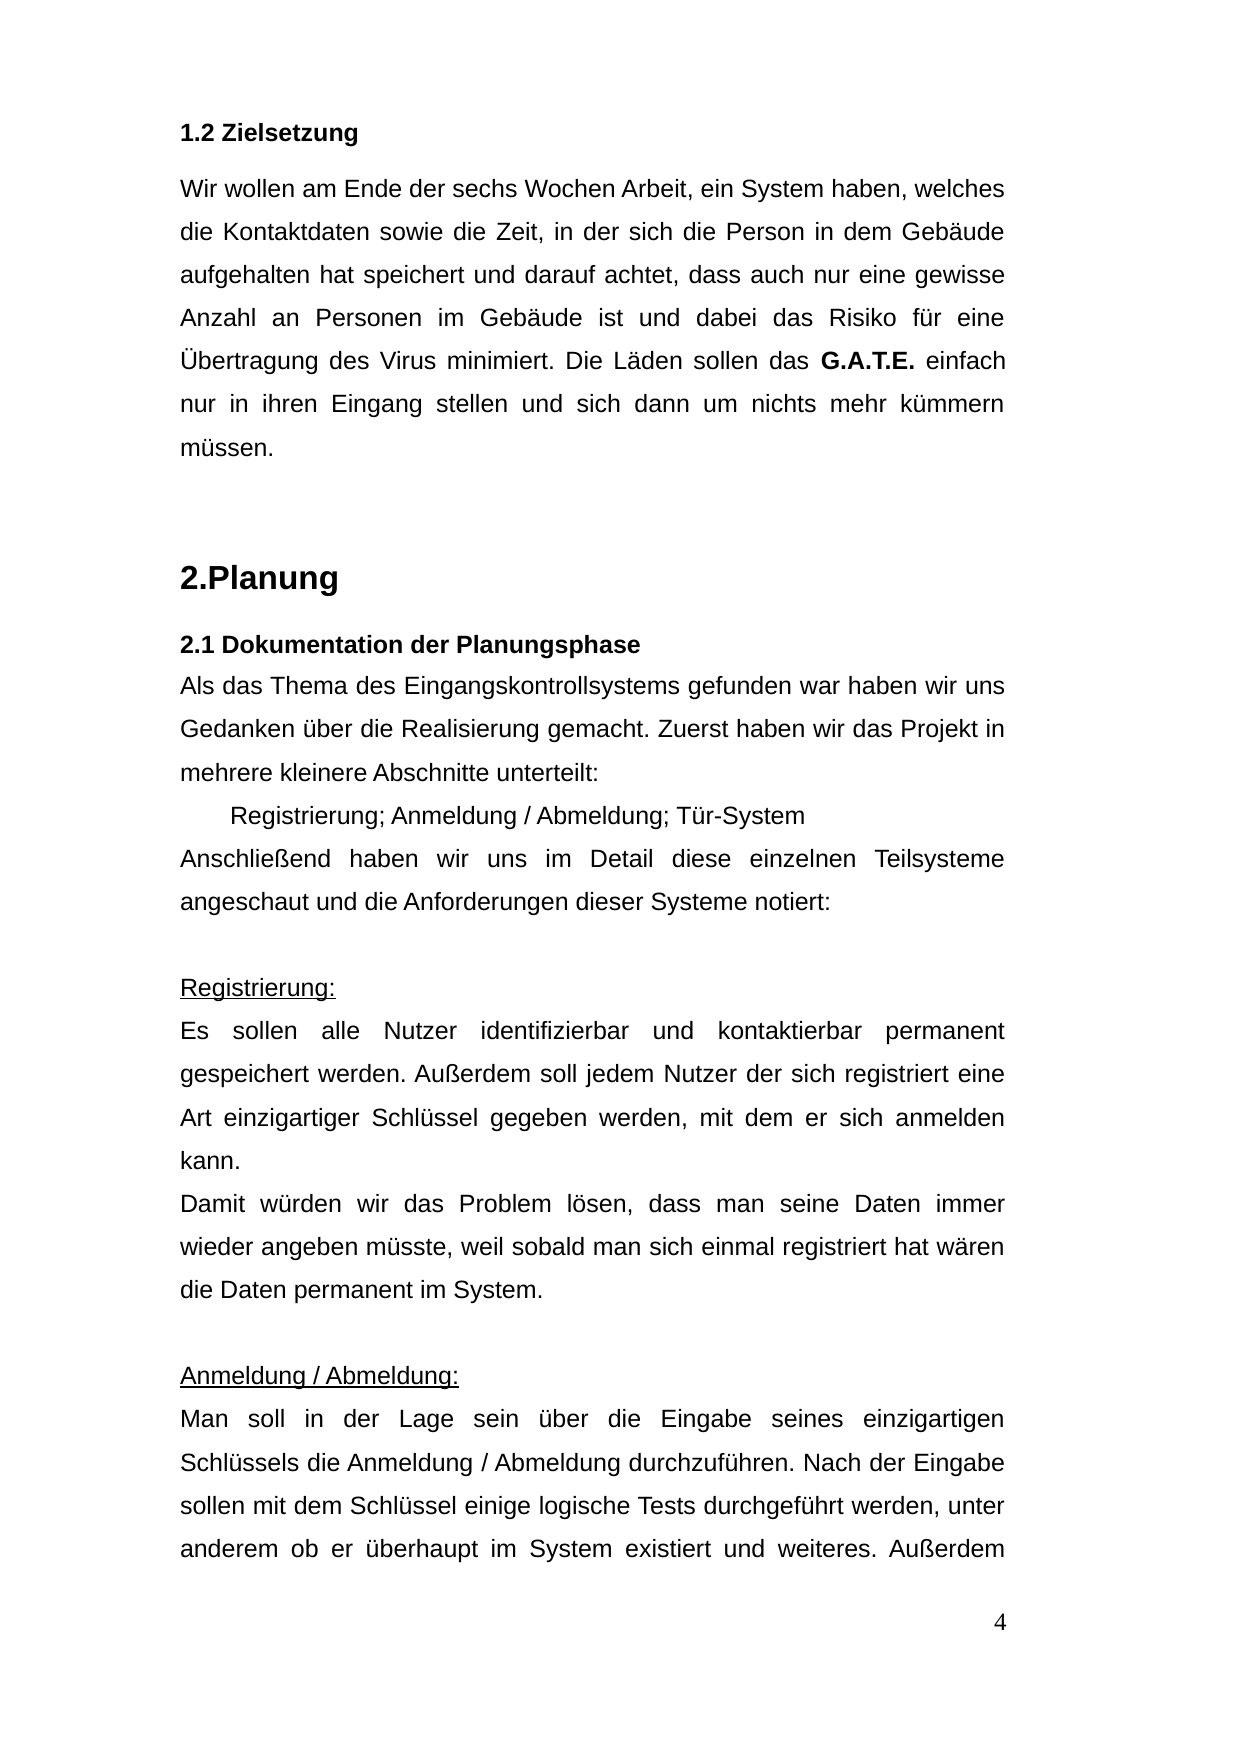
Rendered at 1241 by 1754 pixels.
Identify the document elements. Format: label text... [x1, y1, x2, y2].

text Anmeldung / Abmeldung: [180, 1361, 1006, 1390]
text Man soll in der Lage sein über die Eingabe seines einzigartigen Schlüssels die Anmeldung / Abmeldung durchzuführen. Nach der Eingabe sollen mit dem Schlüssel einige logische Tests durchgeführt werden, unter anderem ob er überhaupt im System existiert und weiteres. Außerdem [180, 1404, 1006, 1562]
subtitle 2.1 Dokumentation der Planungsphase [180, 630, 1006, 659]
text Anschließend haben wir uns im Detail diese einzelnen Teilsysteme angeschaut und die Anforderungen dieser Systeme notiert: [180, 844, 1006, 916]
text Als das Thema des Eingangskontrollsystems gefunden war haben wir uns Gedanken über die Realisierung gemacht. Zuerst haben wir das Projekt in mehrere kleinere Abschnitte unterteilt: [180, 671, 1006, 786]
subtitle 1.2 Zielsetzung [180, 118, 1006, 147]
text Registrierung: [180, 973, 1006, 1002]
text Registrierung; Anmeldung / Abmeldung; Tür-System [180, 801, 1006, 829]
text Es sollen alle Nutzer identifizierbar und kontaktierbar permanent gespeichert werden. Außerdem soll jedem Nutzer der sich registriert eine Art einzigartiger Schlüssel gegeben werden, mit dem er sich anmelden kann. [180, 1016, 1006, 1174]
text Wir wollen am Ende der sechs Wochen Arbeit, ein System haben, welches die Kontaktdaten sowie die Zeit, in der sich die Person in dem Gebäude aufgehalten hat speichert und darauf achtet, dass auch nur eine gewisse Anzahl an Personen im Gebäude ist und dabei das Risiko für eine Übertragung des Virus minimiert. Die Läden sollen das G.A.T.E. einfach nur in ihren Eingang stellen und sich dann um nichts mehr kümmern müssen. [180, 174, 1006, 461]
subtitle 2.Planung [180, 558, 1006, 597]
text Damit würden wir das Problem lösen, dass man seine Daten immer wieder angeben müsste, weil sobald man sich einmal registriert hat wären die Daten permanent im System. [180, 1189, 1006, 1304]
